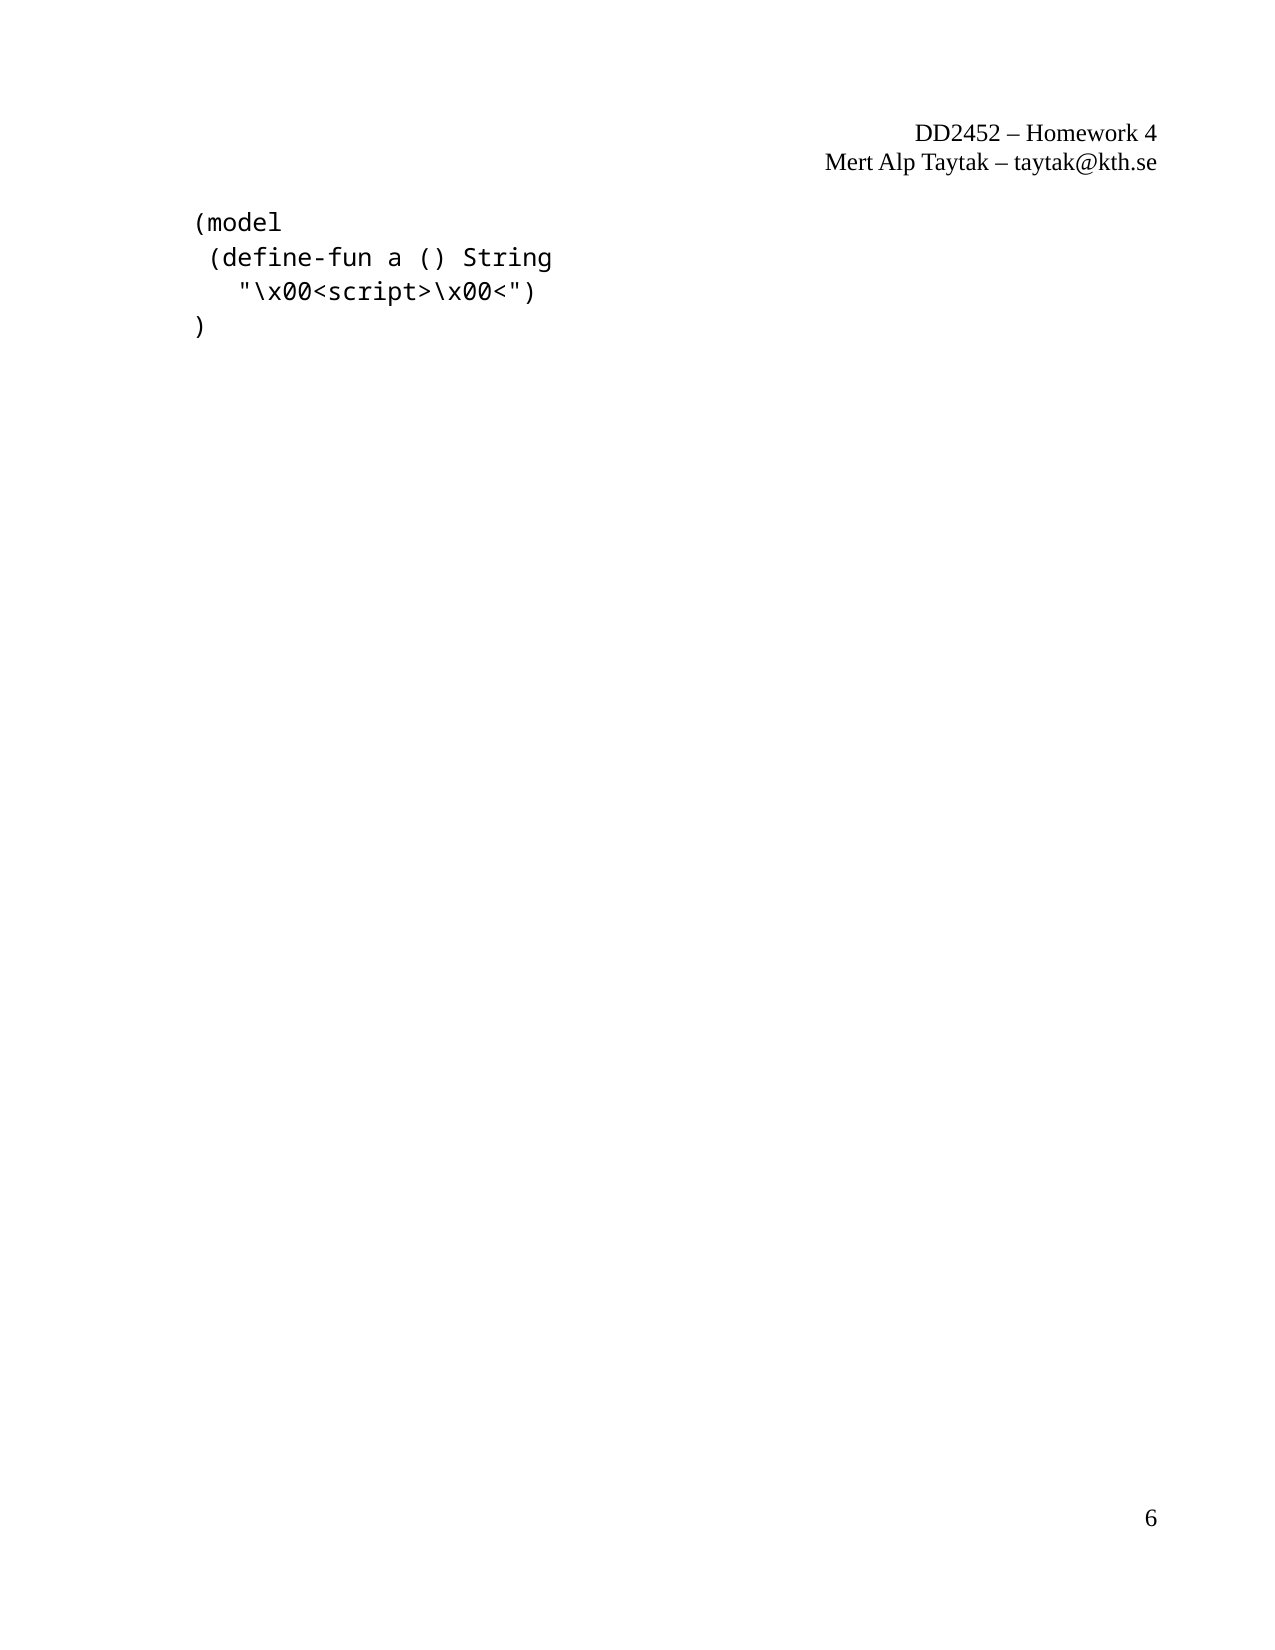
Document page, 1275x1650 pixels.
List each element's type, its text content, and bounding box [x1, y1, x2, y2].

text (model [118, 205, 1157, 239]
text (define-fun a () String [118, 239, 1157, 273]
text "\x00<script>\x00<") [118, 273, 1157, 307]
text ) [118, 307, 1157, 341]
